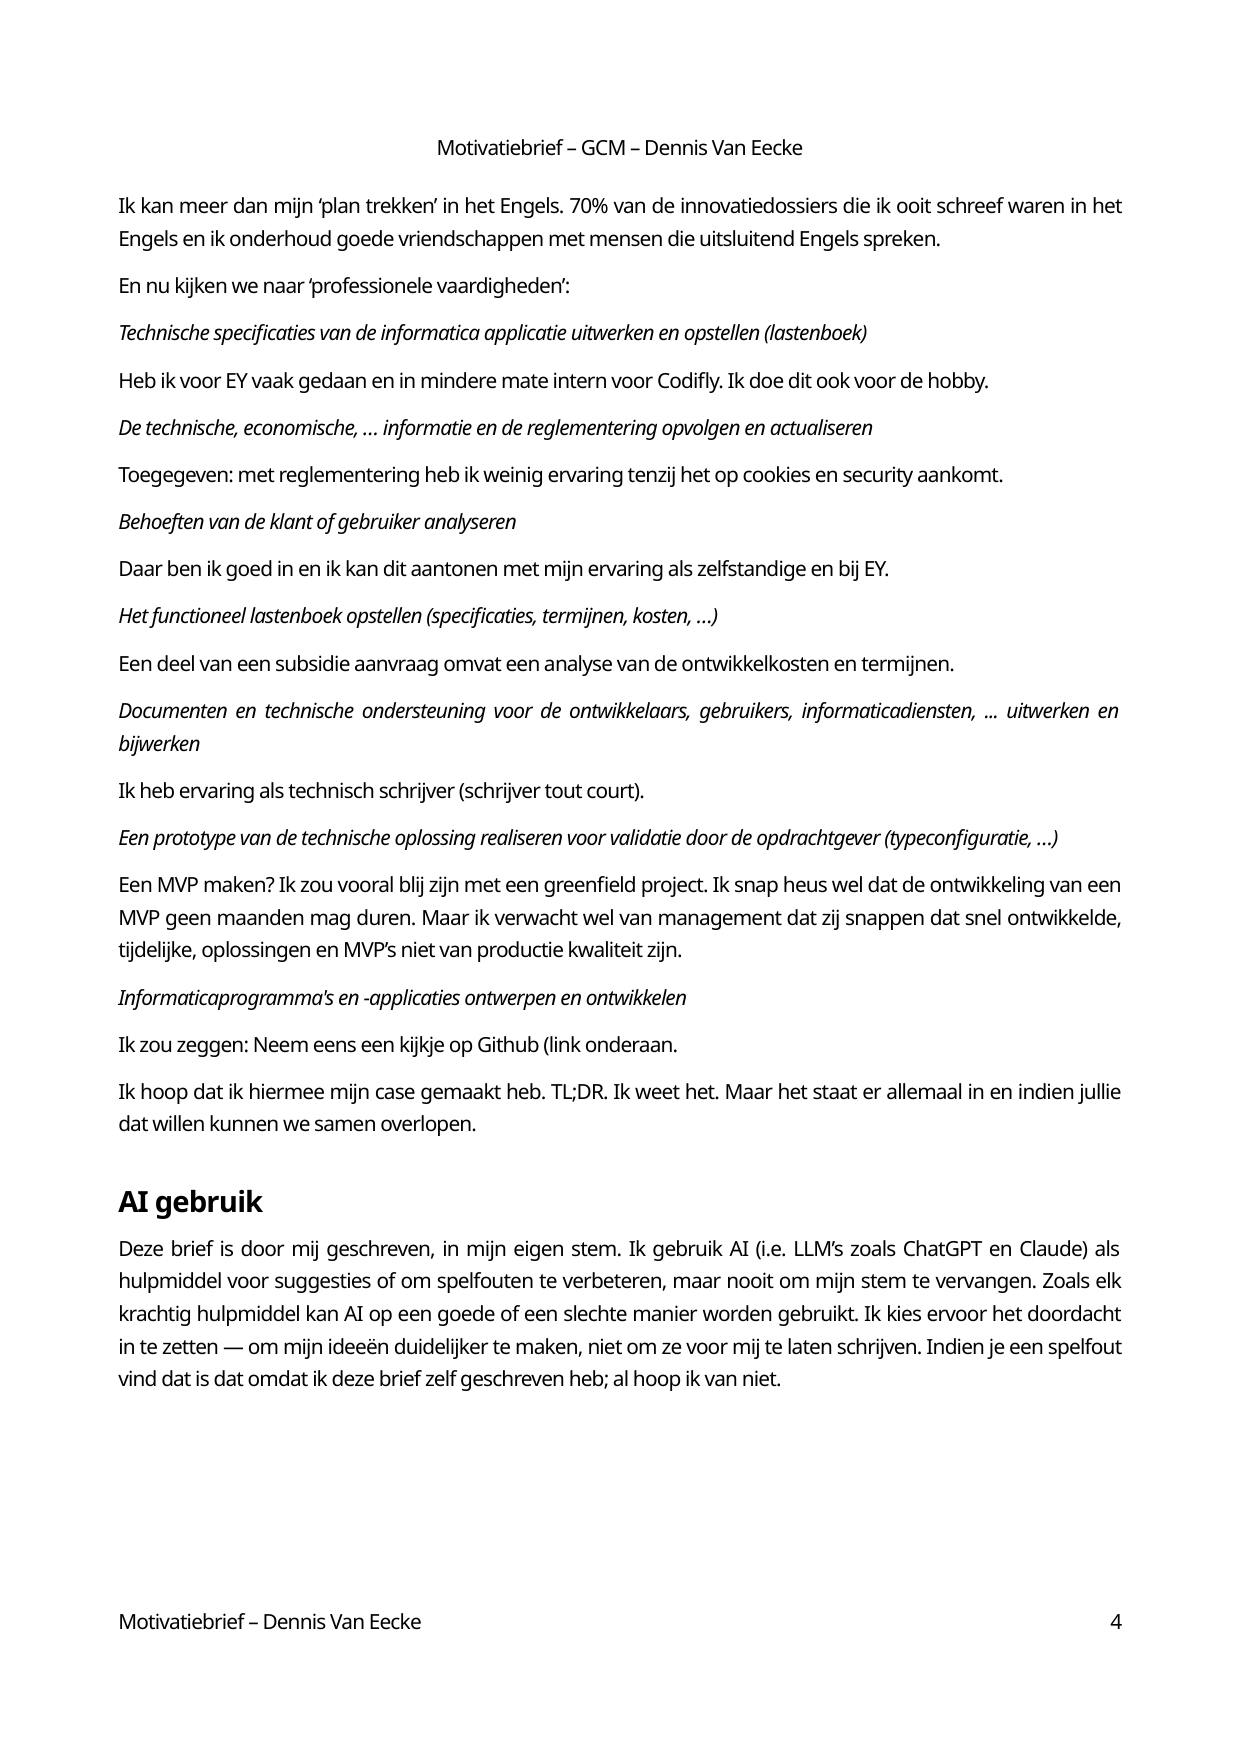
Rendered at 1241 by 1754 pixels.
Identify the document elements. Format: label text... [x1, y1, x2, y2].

text Daar ben ik goed in en ik kan dit aantonen met mijn ervaring als zelfstandige en bij EY. [118, 554, 1122, 583]
text De technische, economische, … informatie en de reglementering opvolgen en actualiseren [118, 413, 1122, 441]
text Ik heb ervaring als technisch schrijver (schrijver tout court). [118, 776, 1122, 804]
text En nu kijken we naar ‘professionele vaardigheden’: [118, 271, 1122, 300]
text Behoeften van de klant of gebruiker analyseren [118, 507, 1122, 536]
text Documenten en technische ondersteuning voor de ontwikkelaars, gebruikers, informaticadiensten, ... uitwerken en bijwerken [118, 696, 1122, 757]
text Het functioneel lastenboek opstellen (specificaties, termijnen, kosten, …) [118, 602, 1122, 630]
subtitle AI gebruik [118, 1182, 1122, 1221]
text Ik kan meer dan mijn ‘plan trekken’ in het Engels. 70% van de innovatiedossiers die ik ooit schreef waren in het Engels en ik onderhoud goede vriendschappen met mensen die uitsluitend Engels spreken. [118, 192, 1122, 253]
text Een MVP maken? Ik zou vooral blij zijn met een greenfield project. Ik snap heus wel dat de ontwikkeling van een MVP geen maanden mag duren. Maar ik verwacht wel van management dat zij snappen dat snel ontwikkelde, tijdelijke, oplossingen en MVP’s niet van productie kwaliteit zijn. [118, 870, 1122, 964]
text Heb ik voor EY vaak gedaan en in mindere mate intern voor Codifly. Ik doe dit ook voor de hobby. [118, 366, 1122, 394]
text Ik zou zeggen: Neem eens een kijkje op Github (link onderaan. [118, 1030, 1122, 1058]
text Een deel van een subsidie aanvraag omvat een analyse van de ontwikkelkosten en termijnen. [118, 649, 1122, 677]
text Toegegeven: met reglementering heb ik weinig ervaring tenzij het op cookies en security aankomt. [118, 460, 1122, 488]
text Een prototype van de technische oplossing realiseren voor validatie door de opdrachtgever (typeconfiguratie, …) [118, 823, 1122, 851]
text Ik hoop dat ik hiermee mijn case gemaakt heb. TL;DR. Ik weet het. Maar het staat er allemaal in en indien jullie dat willen kunnen we samen overlopen. [118, 1077, 1122, 1138]
text Deze brief is door mij geschreven, in mijn eigen stem. Ik gebruik AI (i.e. LLM’s zoals ChatGPT en Claude) als hulpmiddel voor suggesties of om spelfouten te verbeteren, maar nooit om mijn stem te vervangen. Zoals elk krachtig hulpmiddel kan AI op een goede of een slechte manier worden gebruikt. Ik kies ervoor het doordacht in te zetten — om mijn ideeën duidelijker te maken, niet om ze voor mij te laten schrijven. Indien je een spelfout vind dat is dat omdat ik deze brief zelf geschreven heb; al hoop ik van niet. [118, 1234, 1122, 1393]
text Technische specificaties van de informatica applicatie uitwerken en opstellen (lastenboek) [118, 318, 1122, 347]
text Informaticaprogramma's en -applicaties ontwerpen en ontwikkelen [118, 983, 1122, 1011]
